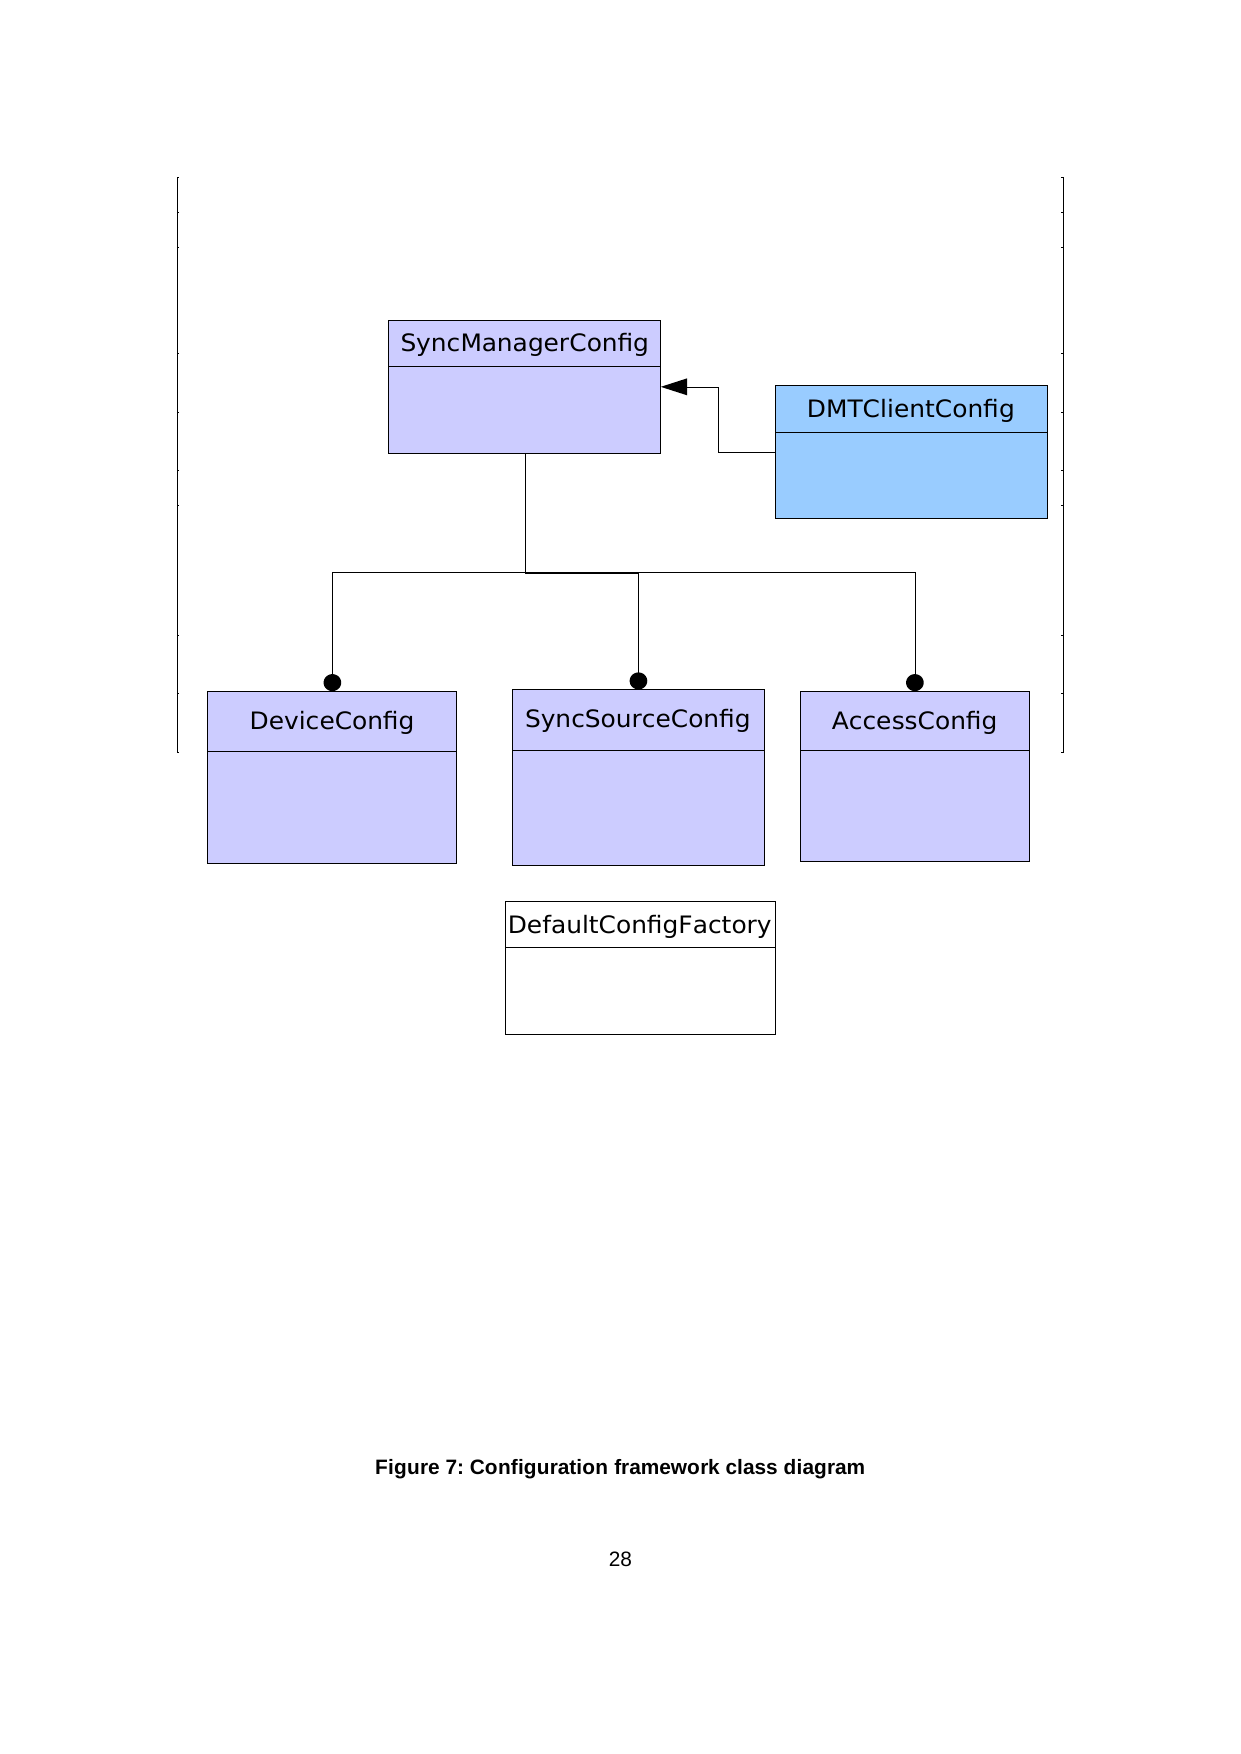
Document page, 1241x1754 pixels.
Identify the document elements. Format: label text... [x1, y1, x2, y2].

text The classes of the configuration framework are described in the following sections. [179, 177, 1061, 202]
text Figure 7: Configuration framework class diagram [179, 202, 1061, 1479]
text The classes of the configuration framework are described in the following sections. [179, 1479, 1061, 1516]
